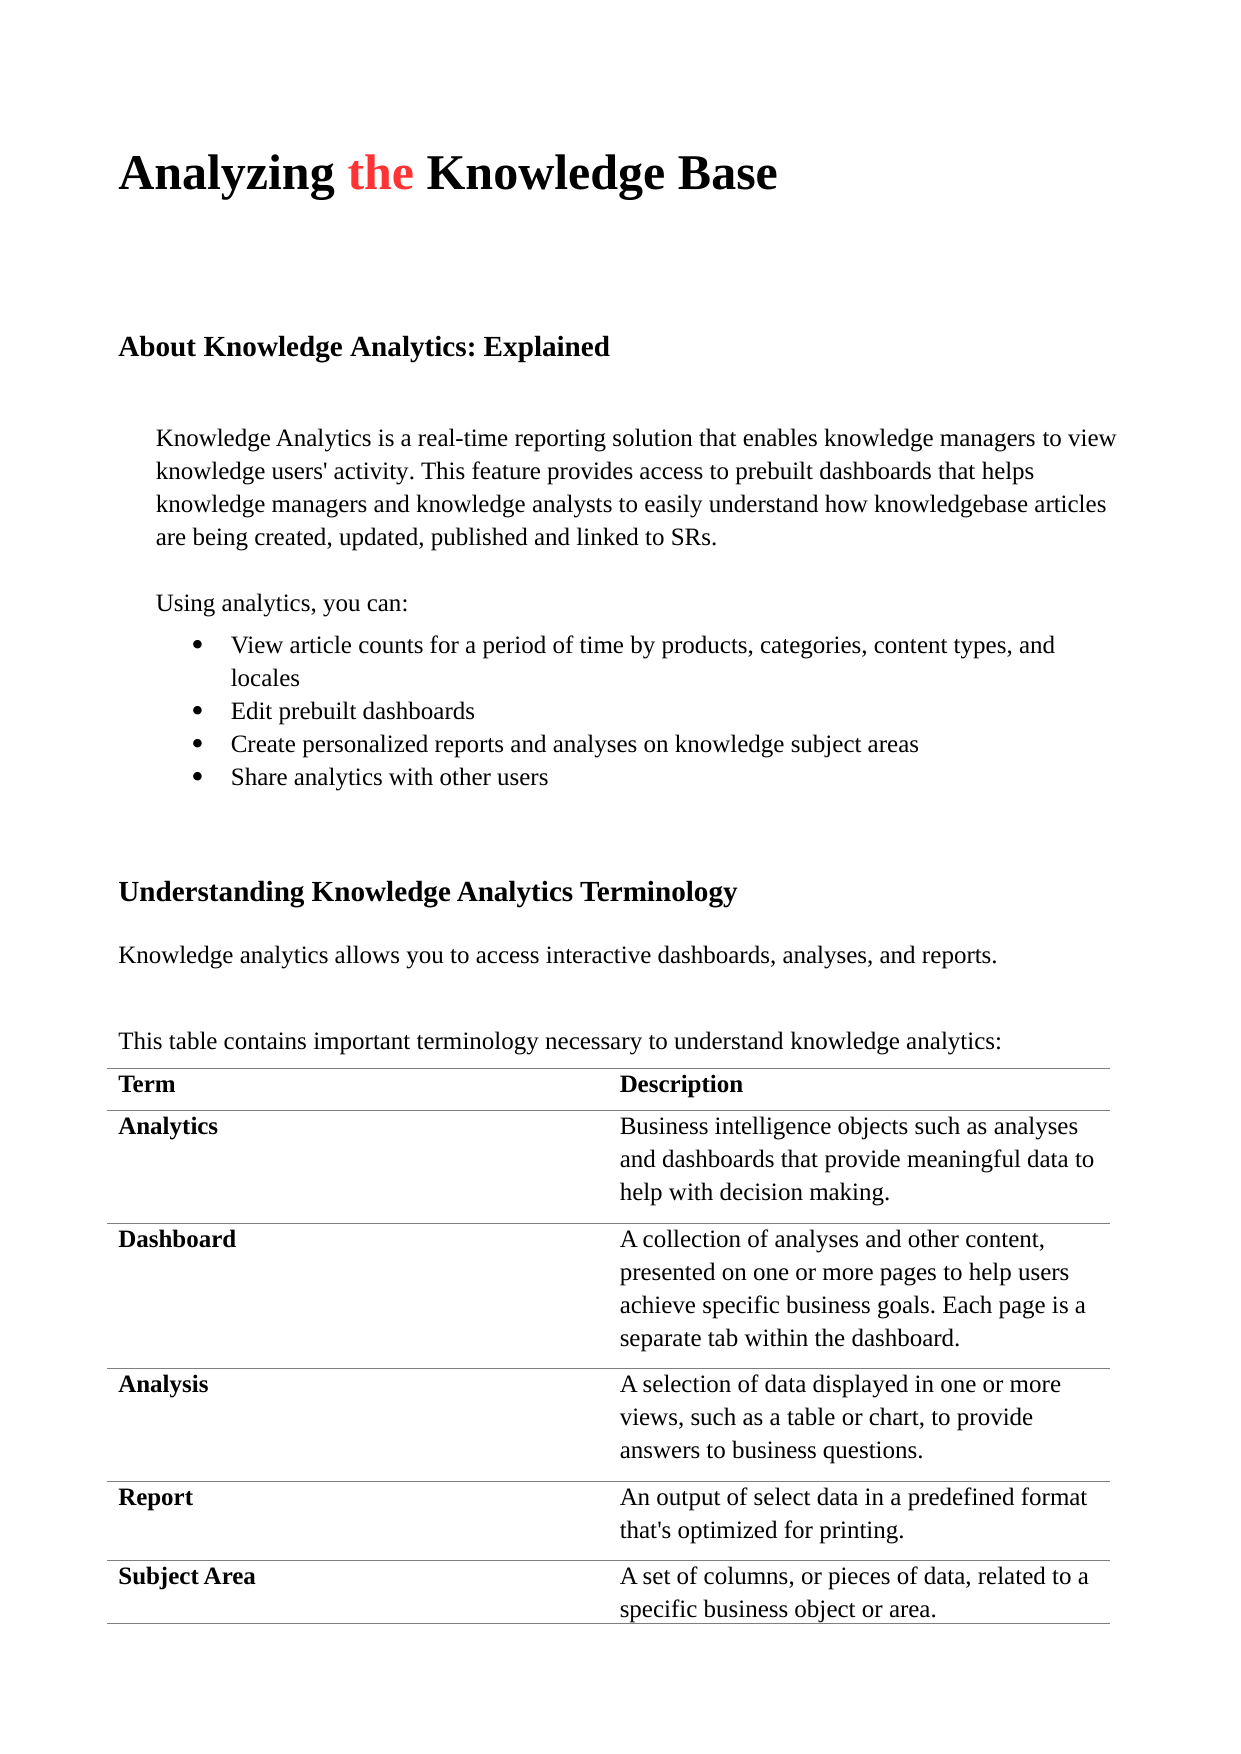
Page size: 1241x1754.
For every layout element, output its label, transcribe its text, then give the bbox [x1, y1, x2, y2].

table_cell A collection of analyses and other content, presented on one or more pages to help users achieve specific business goals. Each page is a separate tab within the dashboard. [608, 1224, 1110, 1368]
table_cell An output of select data in a predefined format that's optimized for printing. [608, 1482, 1110, 1560]
list Create personalized reports and analyses on knowledge subject areas [193, 729, 1122, 758]
text Knowledge Analytics is a real-time reporting solution that enables knowledge managers to view knowledge users' activity. This feature provides access to prebuilt dashboards that helps knowledge managers and knowledge analysts to easily understand how knowledgebase articles are being created, updated, published and linked to SRs. [156, 423, 1122, 551]
text This table contains important terminology necessary to understand knowledge analytics: [118, 1026, 1122, 1055]
table_cell Subject Area [107, 1561, 608, 1623]
list View article counts for a period of time by products, categories, content types, and locales [193, 630, 1122, 692]
table_cell Dashboard [107, 1224, 608, 1368]
table_cell Analysis [107, 1369, 608, 1481]
subtitle Understanding Knowledge Analytics Terminology [118, 874, 1122, 908]
subtitle About Knowledge Analytics: Explained [118, 329, 1122, 363]
subtitle Analyzing the Knowledge Base [118, 143, 1122, 201]
table_cell A set of columns, or pieces of data, related to a specific business object or area. [608, 1561, 1110, 1623]
table_cell A selection of data displayed in one or more views, such as a table or chart, to provide answers to business questions. [608, 1369, 1110, 1481]
table_cell Business intelligence objects such as analyses and dashboards that provide meaningful data to help with decision making. [608, 1111, 1110, 1223]
table_header Term [107, 1069, 608, 1110]
text Knowledge analytics allows you to access interactive dashboards, analyses, and reports. [118, 940, 1122, 968]
table_header Description [608, 1069, 1110, 1110]
table_cell Report [107, 1482, 608, 1560]
list Share analytics with other users [193, 762, 1122, 791]
list Edit prebuilt dashboards [193, 696, 1122, 724]
text Using analytics, you can: [118, 588, 1122, 617]
table_cell Analytics [107, 1111, 608, 1223]
